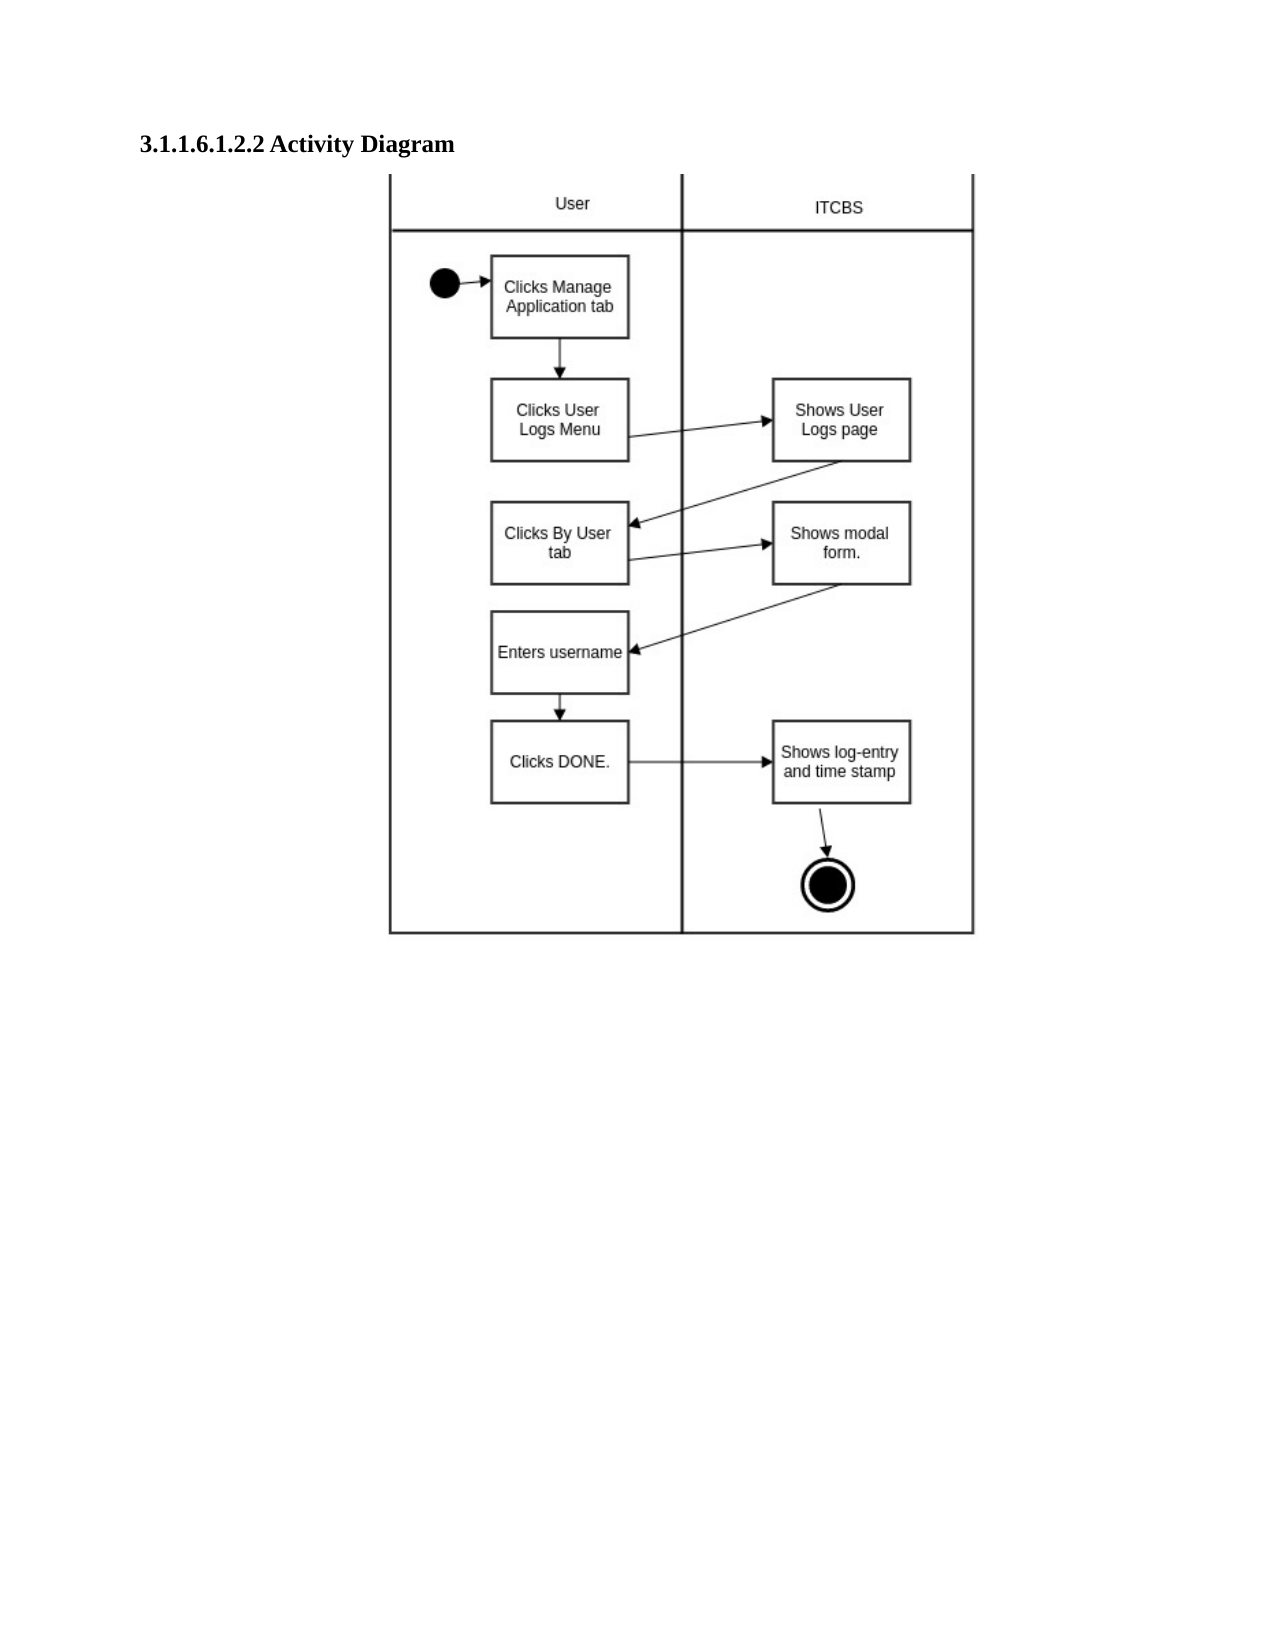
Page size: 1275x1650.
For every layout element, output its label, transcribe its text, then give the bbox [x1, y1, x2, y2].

picture [158, 174, 1007, 966]
text 3.1.1.6.1.2.2 Activity Diagram [139, 129, 1135, 157]
